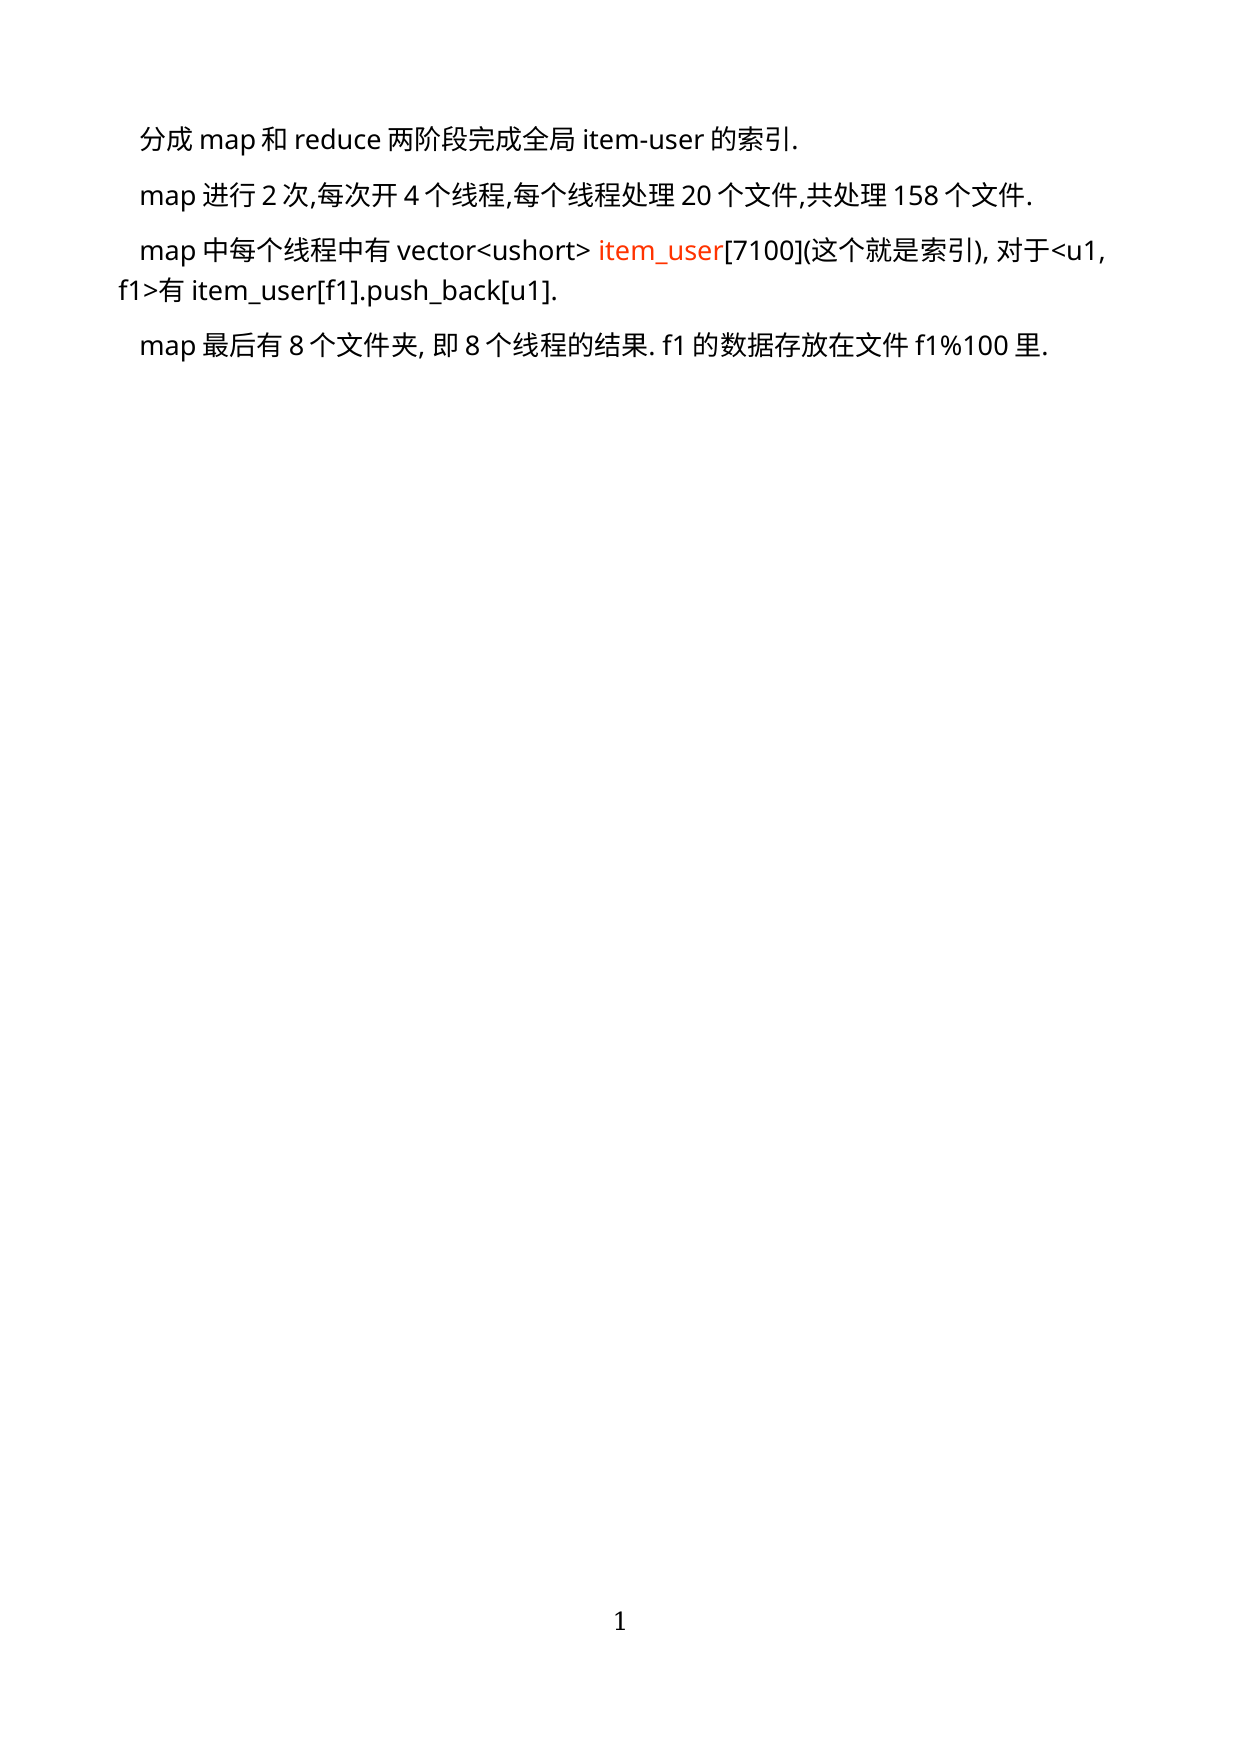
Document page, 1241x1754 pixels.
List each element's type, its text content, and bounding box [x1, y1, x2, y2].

text map中每个线程中有vector<ushort> item_user[7100](这个就是索引), 对于<u1, f1>有item_user[f1].push_back[u1]. [118, 229, 1122, 308]
text map进行2次,每次开4个线程,每个线程处理20个文件,共处理158个文件. [118, 174, 1122, 213]
text 分成map和reduce两阶段完成全局item-user的索引. [118, 118, 1122, 157]
text map最后有8个文件夹, 即8个线程的结果. f1的数据存放在文件f1%100里. [118, 324, 1122, 364]
